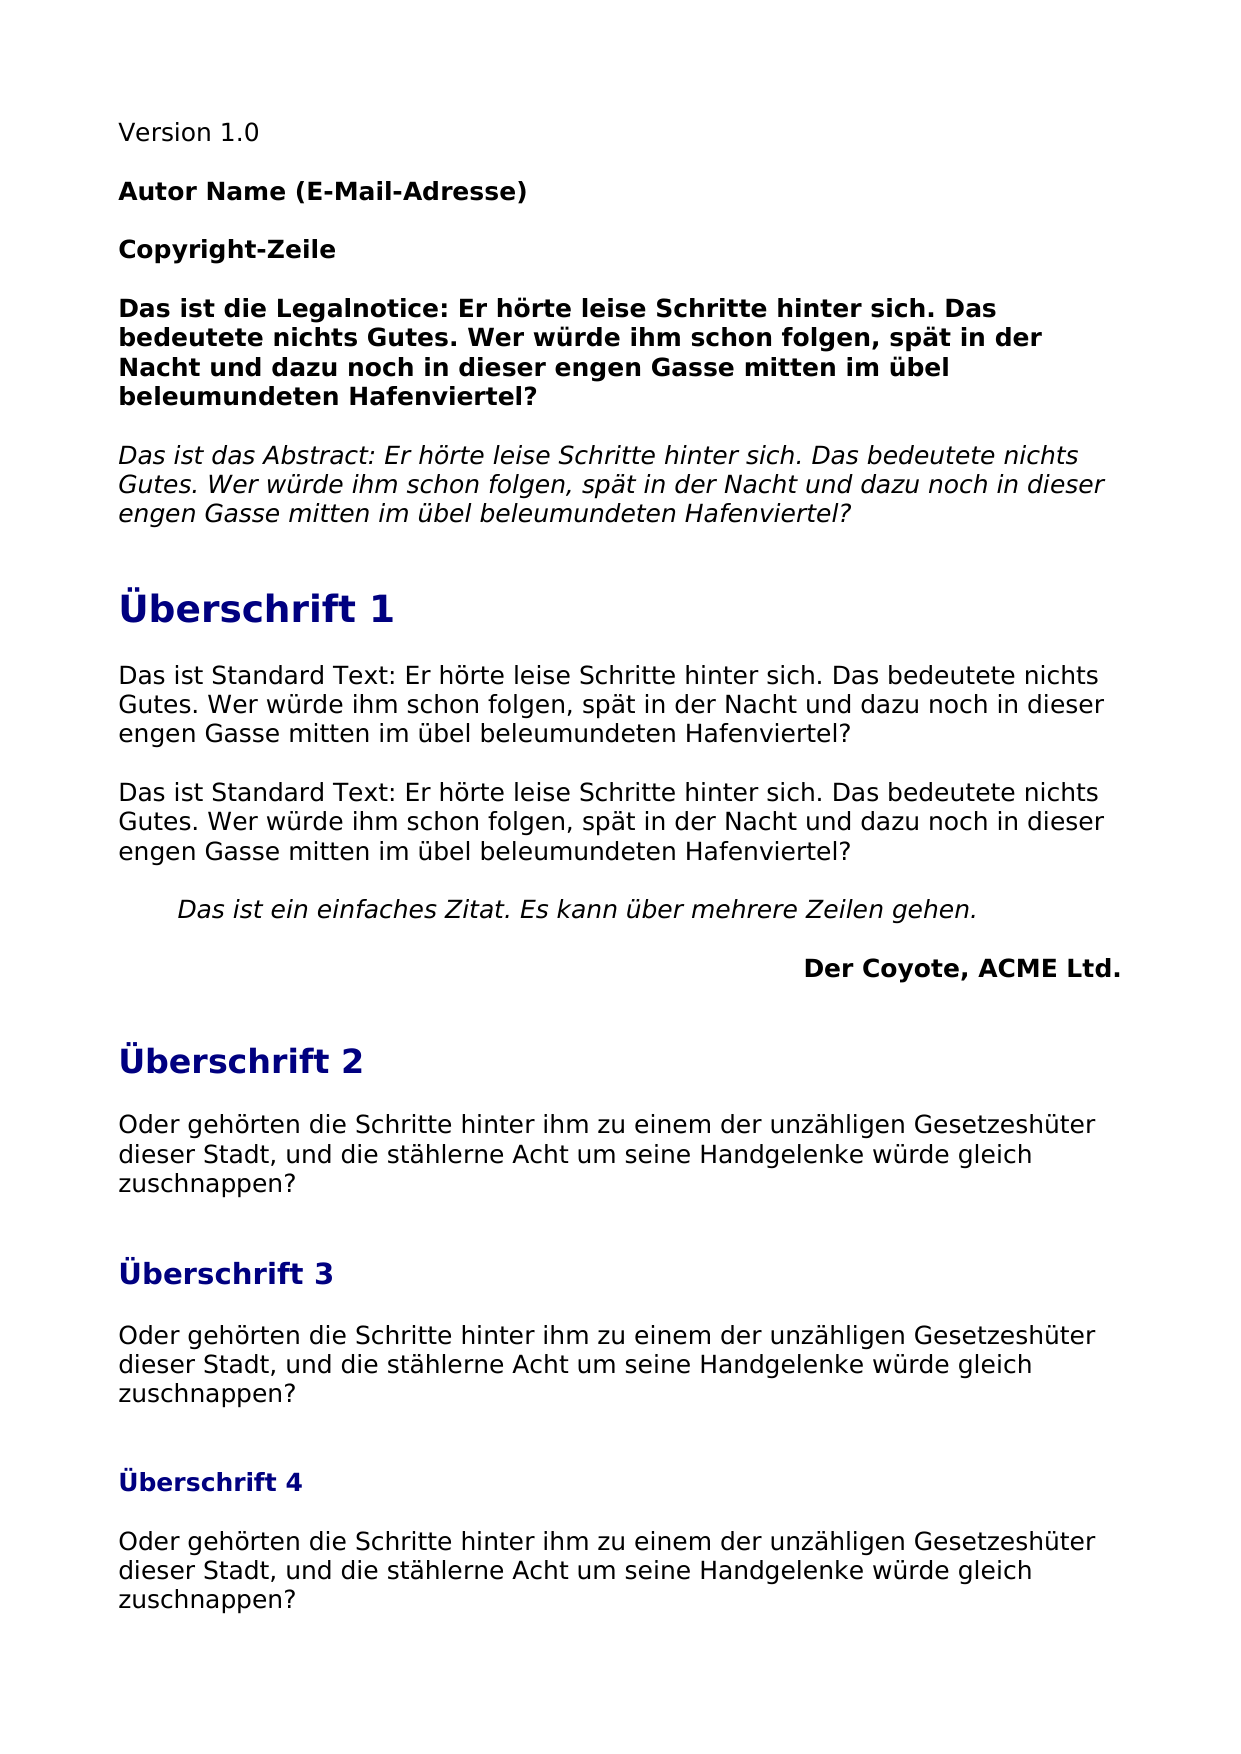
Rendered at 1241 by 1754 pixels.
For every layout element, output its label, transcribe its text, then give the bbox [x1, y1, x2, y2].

subtitle Überschrift 3 [118, 1257, 1122, 1292]
text Oder gehörten die Schritte hinter ihm zu einem der unzähligen Gesetzeshüter dieser Stadt, und die stählerne Acht um seine Handgelenke würde gleich zuschnappen? [118, 1321, 1122, 1409]
text Das ist Standard Text: Er hörte leise Schritte hinter sich. Das bedeutete nichts Gutes. Wer würde ihm schon folgen, spät in der Nacht und dazu noch in dieser engen Gasse mitten im übel beleumundeten Hafenviertel? [118, 778, 1122, 866]
text Das ist das Abstract: Er hörte leise Schritte hinter sich. Das bedeutete nichts Gutes. Wer würde ihm schon folgen, spät in der Nacht und dazu noch in dieser engen Gasse mitten im übel beleumundeten Hafenviertel? [118, 441, 1122, 529]
text Das ist die Legalnotice: Er hörte leise Schritte hinter sich. Das bedeutete nichts Gutes. Wer würde ihm schon folgen, spät in der Nacht und dazu noch in dieser engen Gasse mitten im übel beleumundeten Hafenviertel? [118, 294, 1122, 411]
subtitle Überschrift 4 [118, 1468, 1122, 1497]
text Oder gehörten die Schritte hinter ihm zu einem der unzähligen Gesetzeshüter dieser Stadt, und die stählerne Acht um seine Handgelenke würde gleich zuschnappen? [118, 1111, 1122, 1198]
text Oder gehörten die Schritte hinter ihm zu einem der unzähligen Gesetzeshüter dieser Stadt, und die stählerne Acht um seine Handgelenke würde gleich zuschnappen? [118, 1527, 1122, 1614]
text Das ist ein einfaches Zitat. Es kann über mehrere Zeilen gehen. [177, 895, 1063, 925]
text Copyright-Zeile [118, 236, 1122, 265]
text Version 1.0 [118, 118, 1122, 147]
text Autor Name (E-Mail-Adresse) [118, 177, 1122, 206]
text Der Coyote, ACME Ltd. [177, 954, 1122, 983]
subtitle Überschrift 2 [118, 1042, 1122, 1081]
text Das ist Standard Text: Er hörte leise Schritte hinter sich. Das bedeutete nichts Gutes. Wer würde ihm schon folgen, spät in der Nacht und dazu noch in dieser engen Gasse mitten im übel beleumundeten Hafenviertel? [118, 661, 1122, 749]
subtitle Überschrift 1 [118, 588, 1122, 631]
